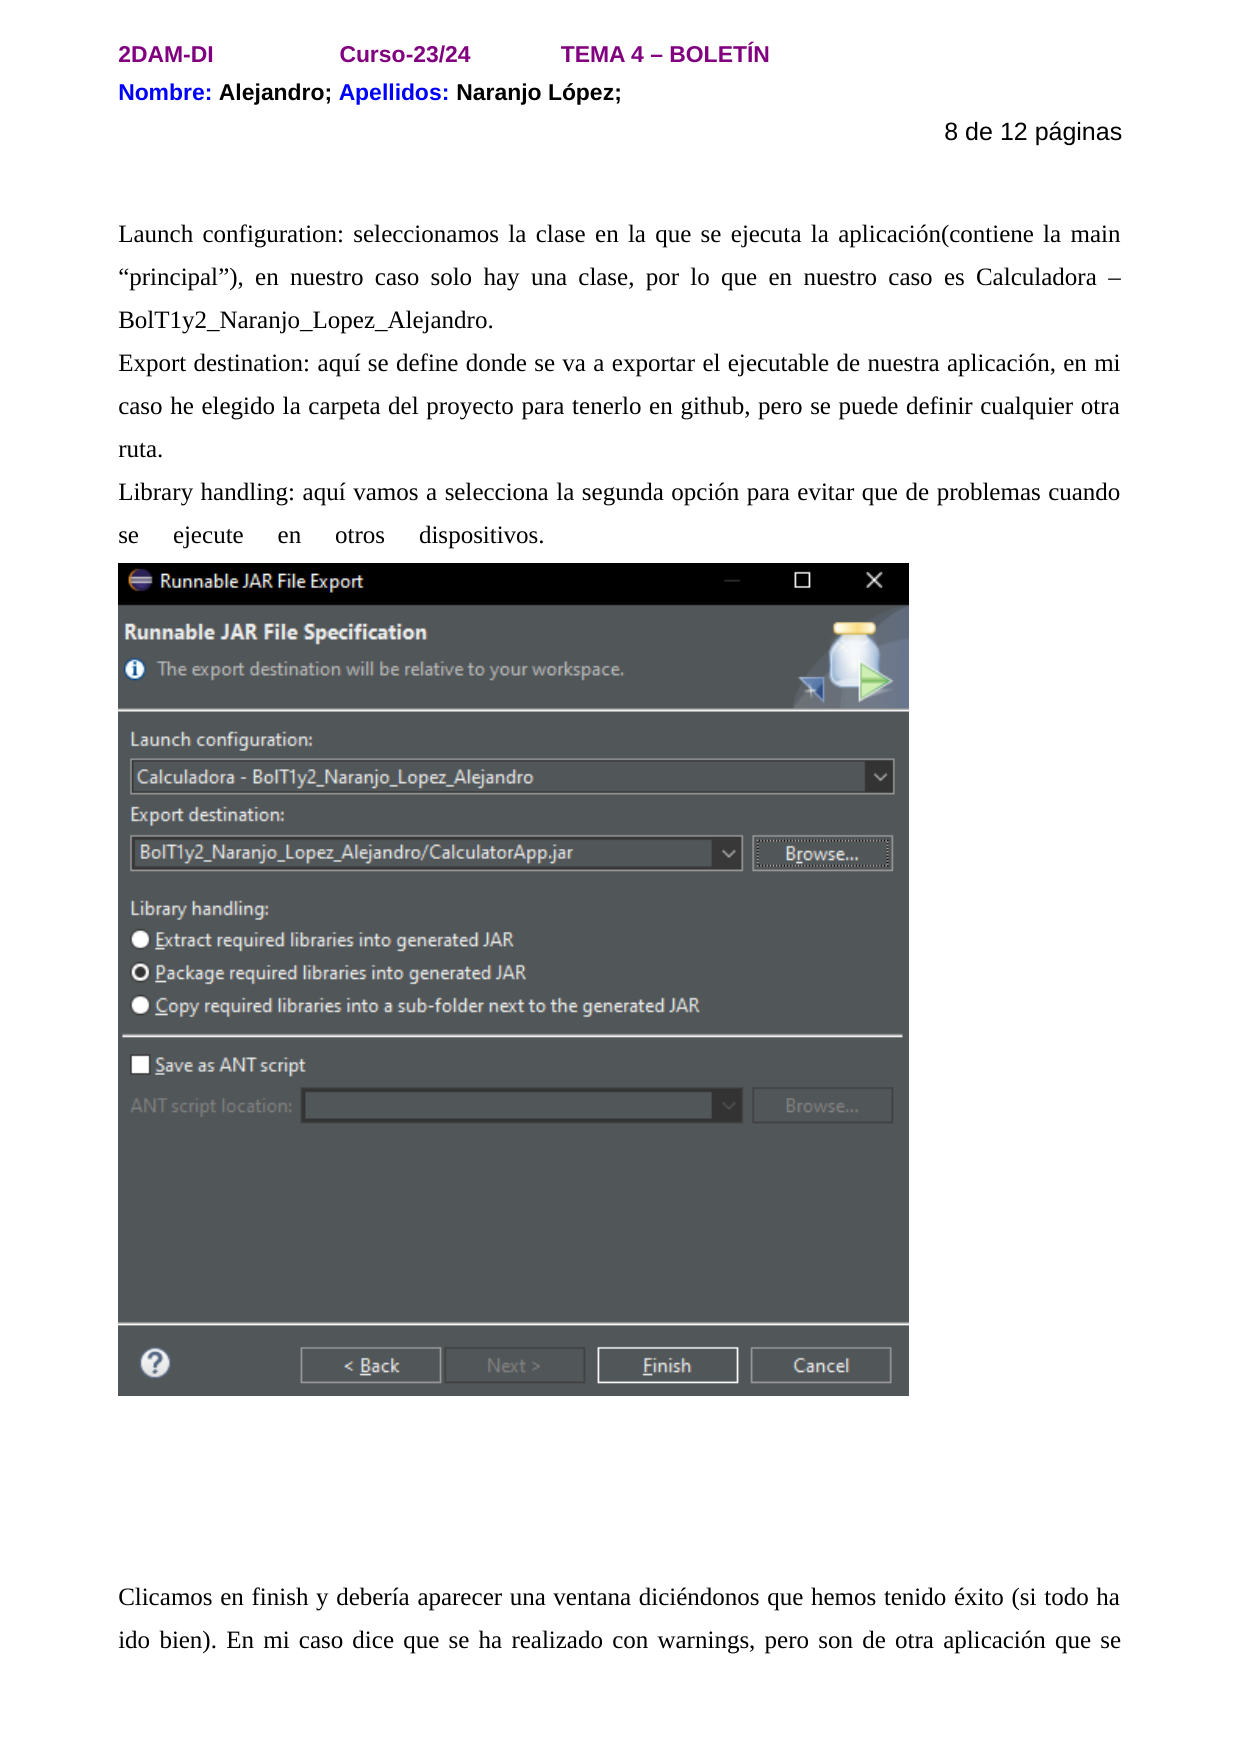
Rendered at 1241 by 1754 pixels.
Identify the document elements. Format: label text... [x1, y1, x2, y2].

text Clicamos en finish y debería aparecer una ventana diciéndonos que hemos tenido éxito (si todo ha ido bien). En mi caso dice que se ha realizado con warnings, pero son de otra aplicación que se [118, 1582, 1122, 1654]
text Library handling: aquí vamos a selecciona la segunda opción para evitar que de problemas cuando se ejecute en otros dispositivos. [118, 477, 1122, 1395]
text Launch configuration: seleccionamos la clase en la que se ejecuta la aplicación(contiene la main “principal”), en nuestro caso solo hay una clase, por lo que en nuestro caso es Calculadora – BolT1y2_Naranjo_Lopez_Alejandro. [118, 219, 1122, 334]
text Export destination: aquí se define donde se va a exportar el ejecutable de nuestra aplicación, en mi caso he elegido la carpeta del proyecto para tenerlo en github, pero se puede definir cualquier otra ruta. [118, 348, 1122, 463]
